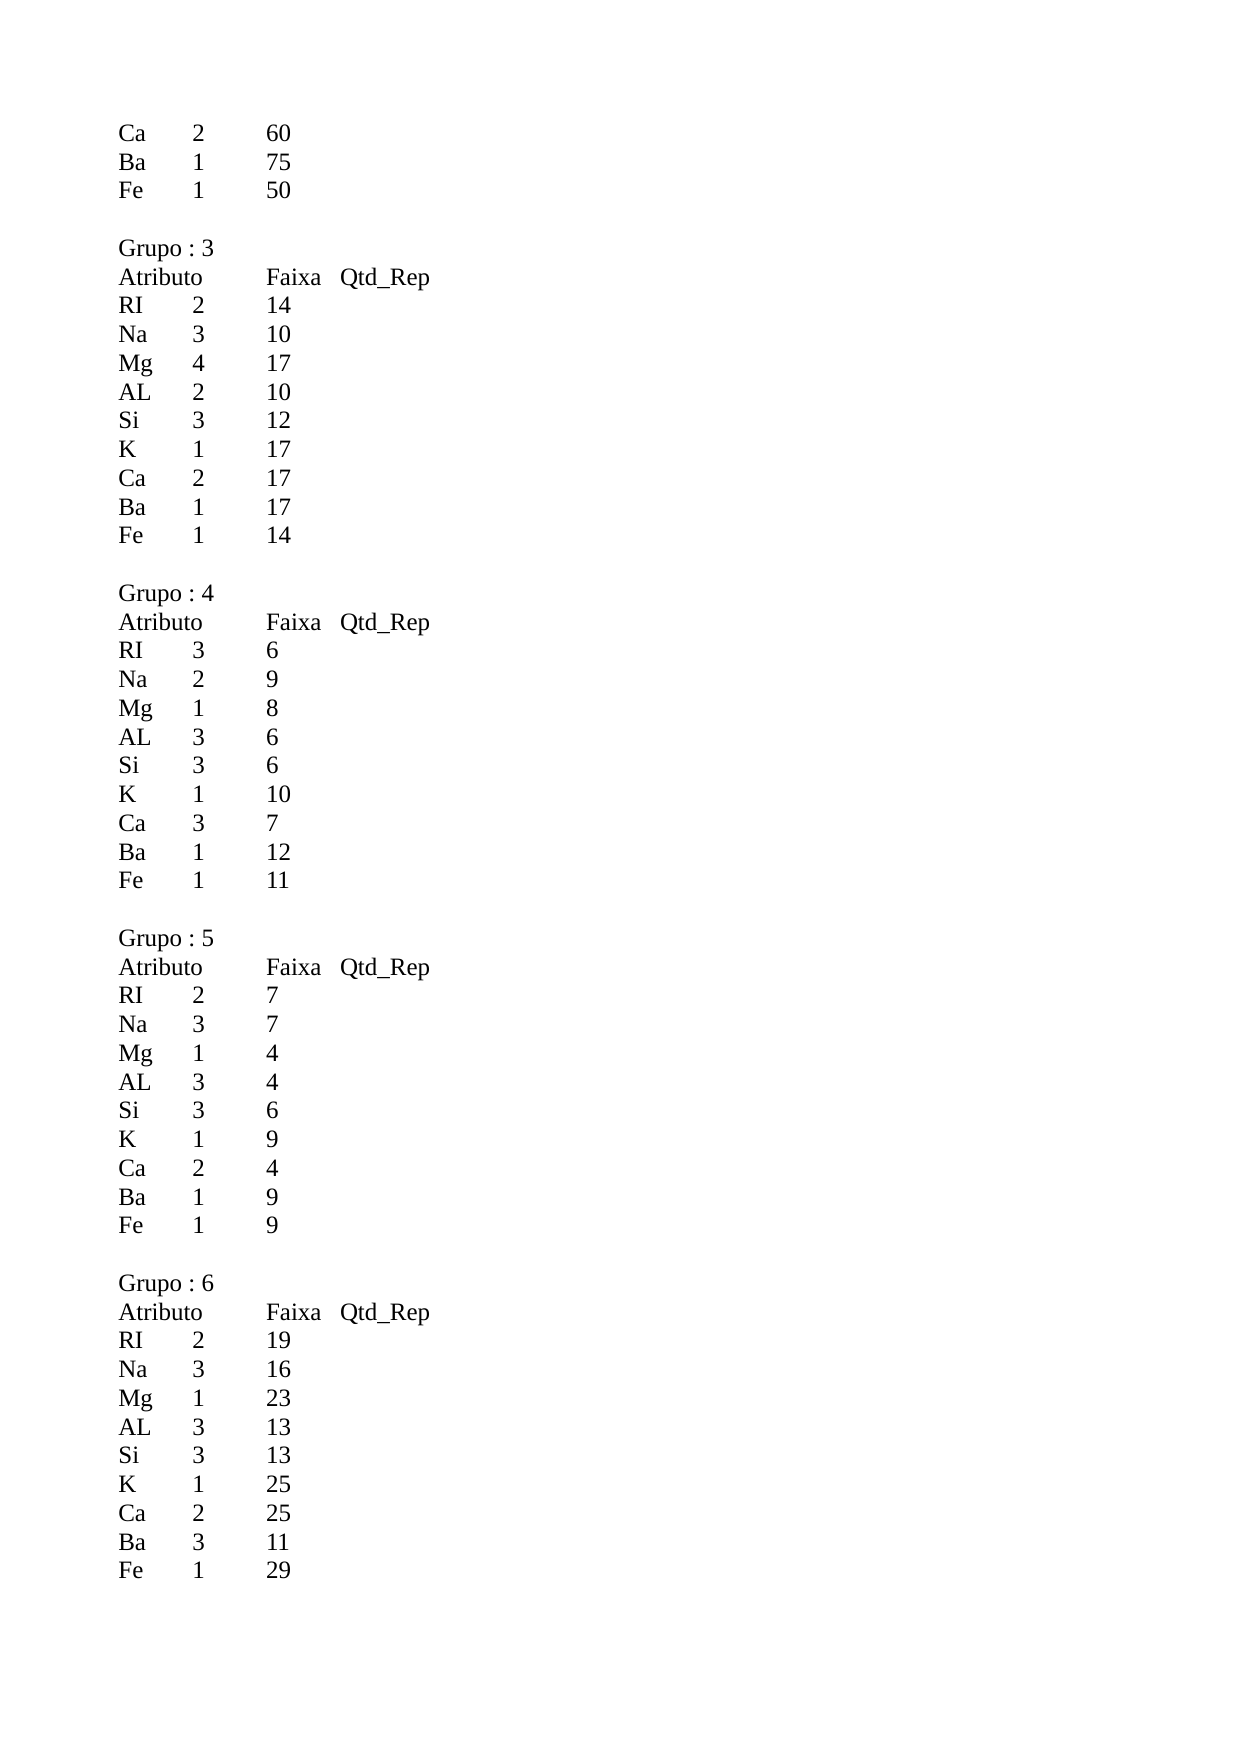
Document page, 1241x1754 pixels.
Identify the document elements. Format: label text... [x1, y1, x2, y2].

text Mg 1 8 [118, 693, 1122, 722]
text Mg 1 4 [118, 1038, 1122, 1067]
text Grupo : 3 [118, 233, 1122, 262]
text AL 3 4 [118, 1067, 1122, 1096]
text Grupo : 5 [118, 923, 1122, 952]
text K 1 9 [118, 1124, 1122, 1153]
text Atributo Faixa Qtd_Rep [118, 262, 1122, 291]
text Ca 2 17 [118, 463, 1122, 492]
text Fe 1 9 [118, 1211, 1122, 1239]
text Fe 1 29 [118, 1556, 1122, 1584]
text Si 3 6 [118, 1096, 1122, 1124]
text Si 3 13 [118, 1441, 1122, 1469]
text Fe 1 14 [118, 521, 1122, 549]
text AL 3 6 [118, 722, 1122, 751]
text RI 2 19 [118, 1326, 1122, 1354]
text Ba 1 9 [118, 1182, 1122, 1211]
text Na 3 10 [118, 319, 1122, 348]
text RI 2 7 [118, 981, 1122, 1009]
text Mg 4 17 [118, 348, 1122, 377]
text K 1 10 [118, 779, 1122, 808]
text Ca 2 60 [118, 118, 1122, 147]
text Ba 1 75 [118, 147, 1122, 176]
text Ca 2 4 [118, 1153, 1122, 1182]
text Si 3 6 [118, 751, 1122, 779]
text RI 3 6 [118, 636, 1122, 664]
text Ba 3 11 [118, 1527, 1122, 1556]
text Ca 2 25 [118, 1498, 1122, 1527]
text Atributo Faixa Qtd_Rep [118, 607, 1122, 636]
text Fe 1 50 [118, 176, 1122, 204]
text Ba 1 12 [118, 837, 1122, 866]
text Si 3 12 [118, 406, 1122, 434]
text Ca 3 7 [118, 808, 1122, 837]
text Na 3 7 [118, 1009, 1122, 1038]
text Grupo : 4 [118, 578, 1122, 607]
text Ba 1 17 [118, 492, 1122, 521]
text K 1 17 [118, 434, 1122, 463]
text Atributo Faixa Qtd_Rep [118, 1297, 1122, 1326]
text AL 3 13 [118, 1412, 1122, 1441]
text RI 2 14 [118, 291, 1122, 319]
text Na 3 16 [118, 1354, 1122, 1383]
text AL 2 10 [118, 377, 1122, 406]
text Na 2 9 [118, 664, 1122, 693]
text Atributo Faixa Qtd_Rep [118, 952, 1122, 981]
text Grupo : 6 [118, 1268, 1122, 1297]
text Fe 1 11 [118, 866, 1122, 894]
text Mg 1 23 [118, 1383, 1122, 1412]
text K 1 25 [118, 1469, 1122, 1498]
